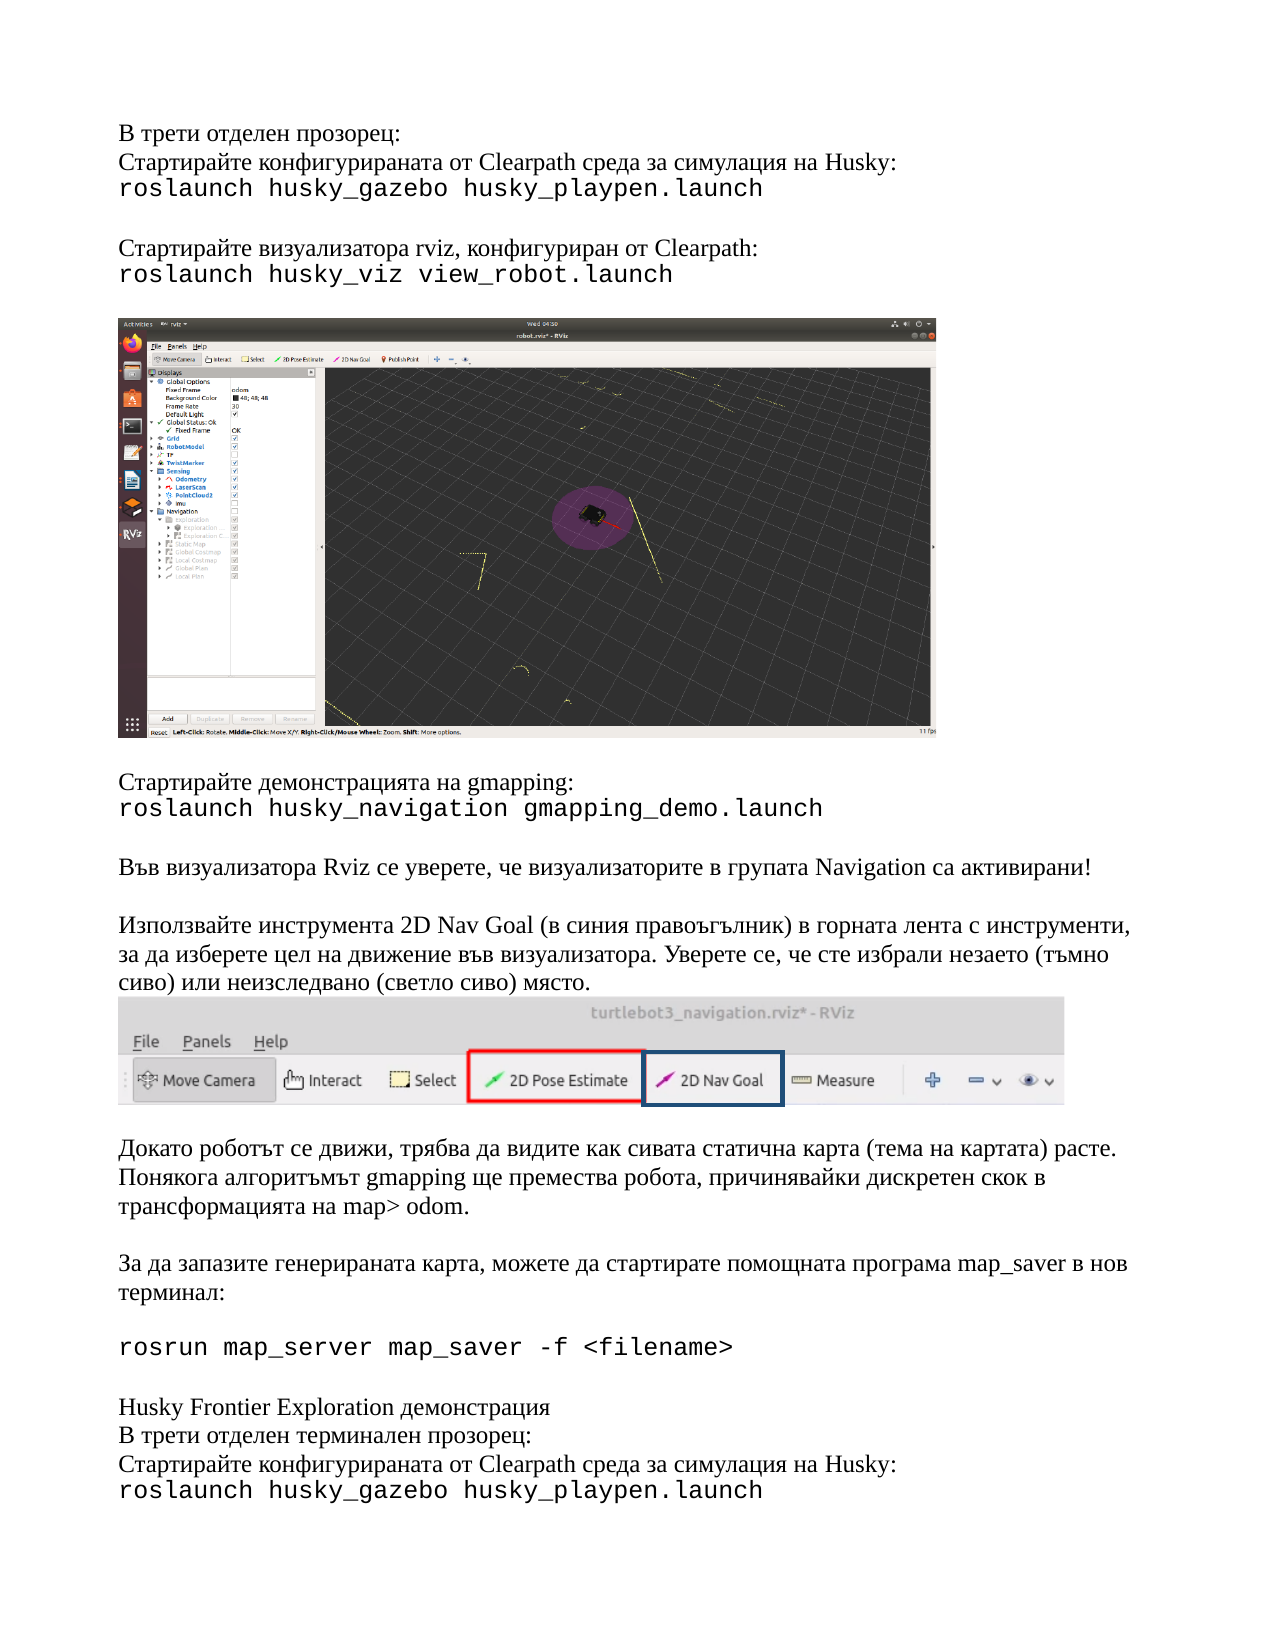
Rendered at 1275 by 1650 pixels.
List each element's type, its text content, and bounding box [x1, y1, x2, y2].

text Стартирайте конфигурираната от Clearpath среда за симулация на Husky: [118, 1449, 1157, 1478]
picture [118, 318, 937, 738]
text rosrun map_server map_saver -f <filename> [118, 1335, 1157, 1363]
text В трети отделен терминален прозорец: [118, 1421, 1157, 1449]
text roslaunch husky_viz view_robot.launch [118, 261, 1157, 290]
text Husky Frontier Exploration демонстрация [118, 1392, 1157, 1421]
text Стартирайте визуализатора rviz, конфигуриран от Clearpath: [118, 233, 1157, 261]
picture [118, 996, 1065, 1105]
text Във визуализатора Rviz се уверете, че визуализаторите в групата Navigation са активирани! [118, 852, 1157, 881]
text Стартирайте конфигурираната от Clearpath среда за симулация на Husky: [118, 147, 1157, 176]
text Стартирайте демонстрацията на gmapping: [118, 767, 1157, 795]
text Докато роботът се движи, трябва да видите как сивата статична карта (тема на картата) расте. Понякога алгоритъмът gmapping ще премества робота, причинявайки дискретен скок в трансформацията на map> odom. [118, 1133, 1157, 1220]
text За да запазите генерираната карта, можете да стартирате помощната програма map_saver в нов терминал: [118, 1248, 1157, 1306]
text В трети отделен прозорец: [118, 118, 1157, 147]
text roslaunch husky_gazebo husky_playpen.launch [118, 1478, 1157, 1506]
picture [646, 1054, 780, 1103]
text roslaunch husky_gazebo husky_playpen.launch [118, 176, 1157, 204]
text roslaunch husky_navigation gmapping_demo.launch [118, 795, 1157, 824]
text Използвайте инструмента 2D Nav Goal (в синия правоъгълник) в горната лента с инструменти, за да изберете цел на движение във визуализатора. Уверете се, че сте избрали незаето (тъмно сиво) или неизследвано (светло сиво) място. [118, 910, 1157, 996]
